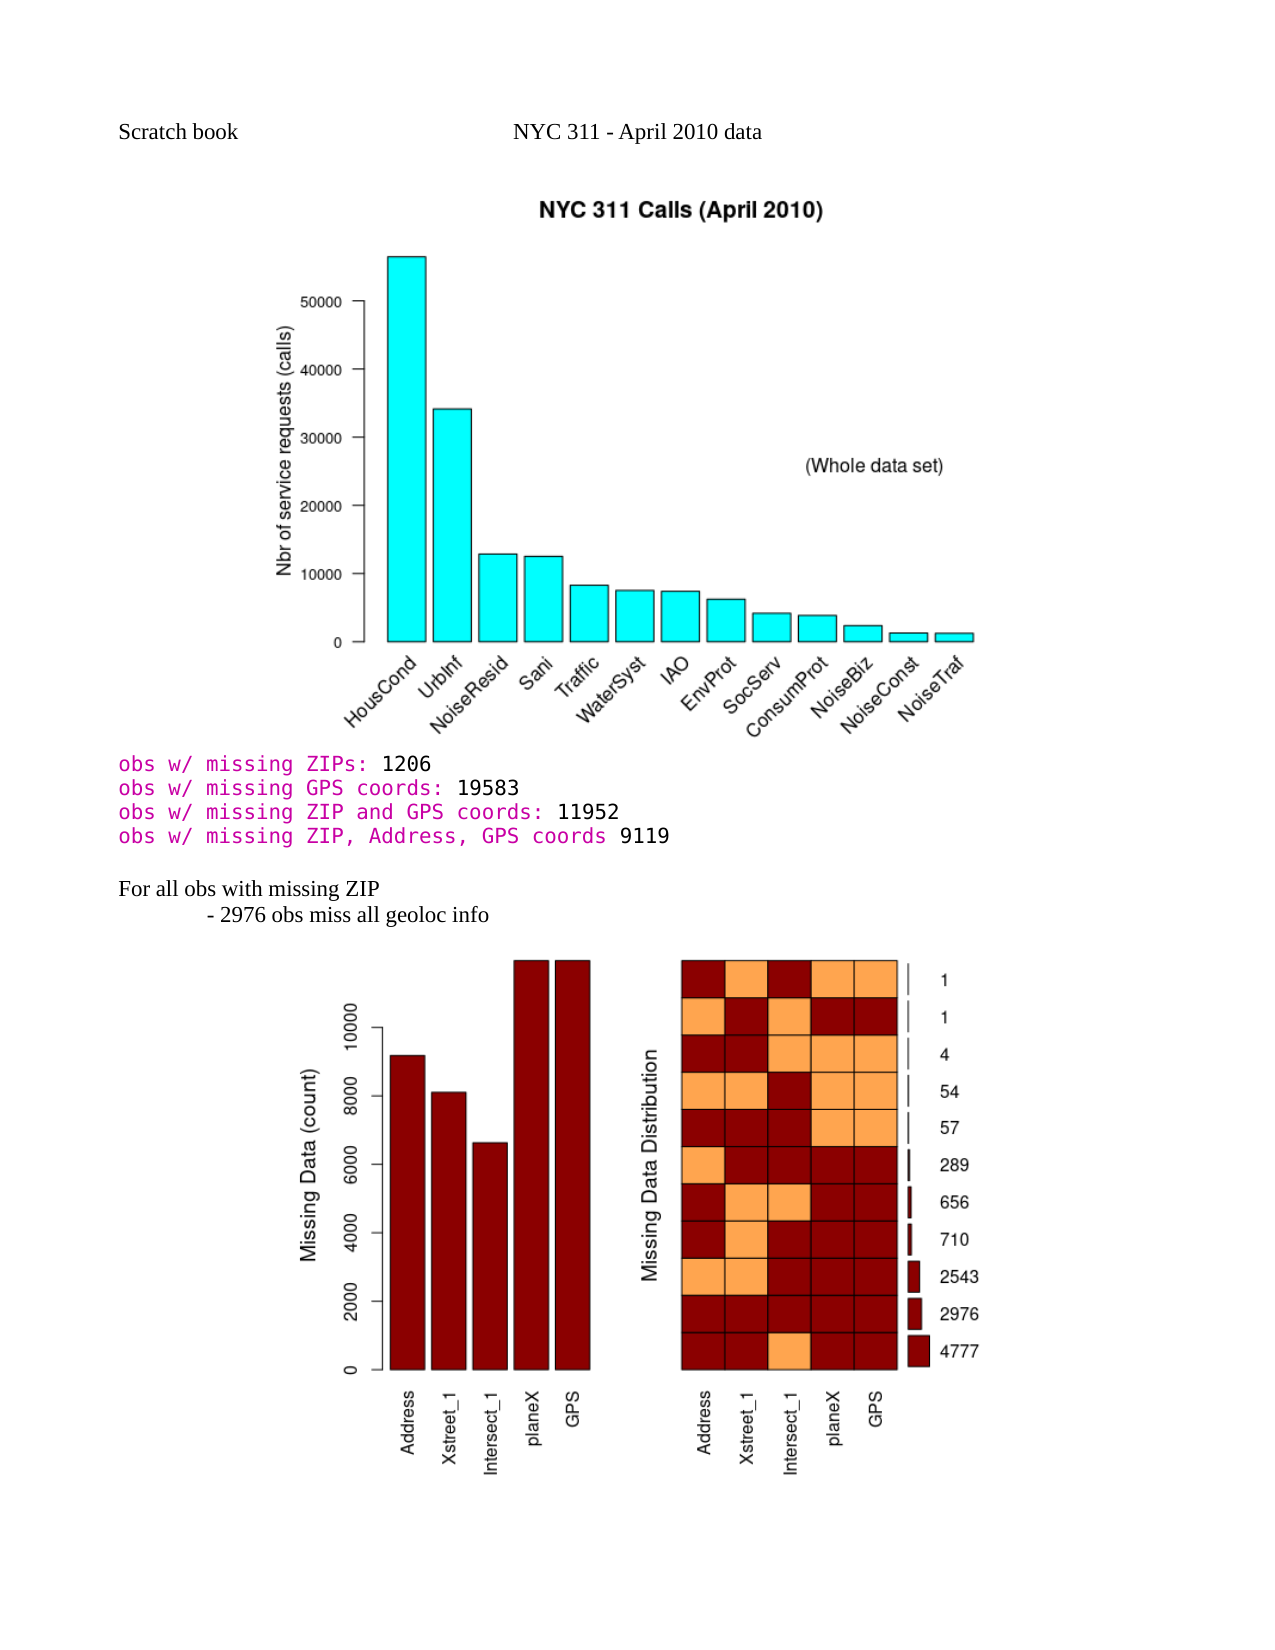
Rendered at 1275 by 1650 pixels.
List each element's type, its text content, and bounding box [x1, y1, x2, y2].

picture [274, 177, 1002, 752]
text obs w/ missing ZIPs: 1206 [118, 177, 1157, 776]
picture [288, 938, 987, 1477]
text obs w/ missing ZIP, Address, GPS coords 9119 [118, 824, 1157, 849]
text obs w/ missing GPS coords: 19583 [118, 776, 1157, 800]
text For all obs with missing ZIP [118, 875, 1157, 901]
text obs w/ missing ZIP and GPS coords: 11952 [118, 800, 1157, 824]
text - 2976 obs miss all geoloc info [118, 901, 1157, 928]
